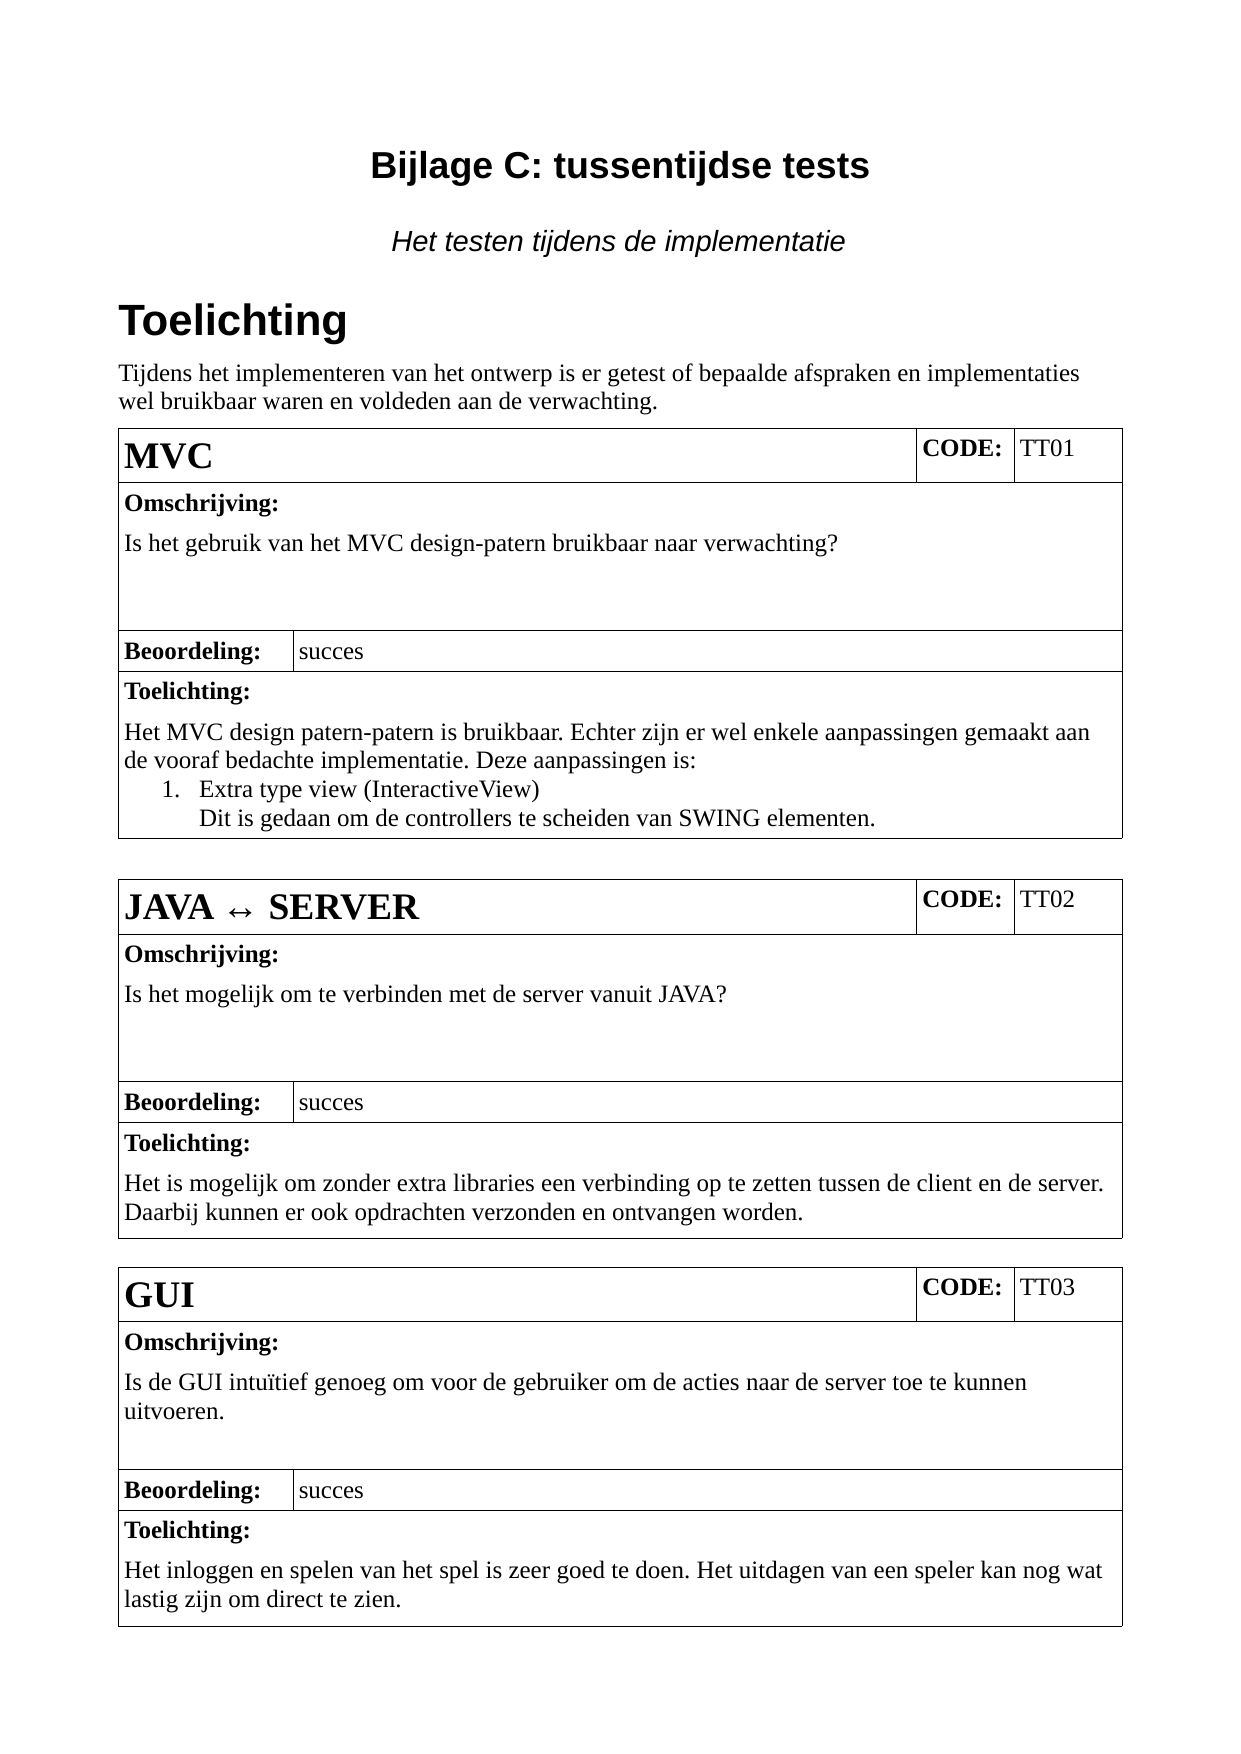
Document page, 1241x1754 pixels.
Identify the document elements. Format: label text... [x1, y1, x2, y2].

table_cell Omschrijving: [119, 1322, 1122, 1362]
table_cell succes [294, 631, 1122, 671]
table_cell Omschrijving: [119, 935, 1122, 974]
table_cell Omschrijving: [119, 483, 1122, 523]
table_header GUI [119, 1268, 916, 1321]
table_cell Het MVC design patern-patern is bruikbaar. Echter zijn er wel enkele aanpassingen gemaakt aan de vooraf bedachte implementatie. Deze aanpassingen is: Extra type view (InteractiveView) Dit is gedaan om de controllers te scheiden van SWING elementen. [119, 711, 1122, 837]
table_header JAVA ↔ SERVER [119, 880, 916, 933]
table_cell succes [294, 1470, 1122, 1509]
table_header CODE: [917, 1268, 1014, 1321]
table_cell Toelichting: [119, 1511, 1122, 1550]
text Tijdens het implementeren van het ontwerp is er getest of bepaalde afspraken en implementaties wel bruikbaar waren en voldeden aan de verwachting. [118, 358, 1122, 415]
table_cell Is het gebruik van het MVC design-patern bruikbaar naar verwachting? [119, 523, 1122, 630]
table_header CODE: [917, 880, 1014, 933]
table_cell succes [294, 1082, 1122, 1122]
table_cell Beoordeling: [119, 1082, 293, 1122]
table_cell Toelichting: [119, 1123, 1122, 1162]
table_cell Beoordeling: [119, 1470, 293, 1509]
table_header TT01 [1015, 429, 1122, 482]
table_header TT02 [1015, 880, 1122, 933]
table_header TT03 [1015, 1268, 1122, 1321]
table_header CODE: [917, 429, 1014, 482]
table_cell Beoordeling: [119, 631, 293, 671]
table_cell Toelichting: [119, 672, 1122, 711]
table_header MVC [119, 429, 916, 482]
subtitle Toelichting [118, 295, 1122, 345]
table_cell Is de GUI intuïtief genoeg om voor de gebruiker om de acties naar de server toe te kunnen uitvoeren. [119, 1362, 1122, 1469]
table_cell Het is mogelijk om zonder extra libraries een verbinding op te zetten tussen de client en de server. Daarbij kunnen er ook opdrachten verzonden en ontvangen worden. [119, 1162, 1122, 1238]
table_cell Het inloggen en spelen van het spel is zeer goed te doen. Het uitdagen van een speler kan nog wat lastig zijn om direct te zien. [119, 1550, 1122, 1626]
title Bijlage C: tussentijdse tests [118, 143, 1122, 186]
subtitle Het testen tijdens de implementatie [118, 224, 1122, 257]
table_cell Is het mogelijk om te verbinden met de server vanuit JAVA? [119, 974, 1122, 1081]
